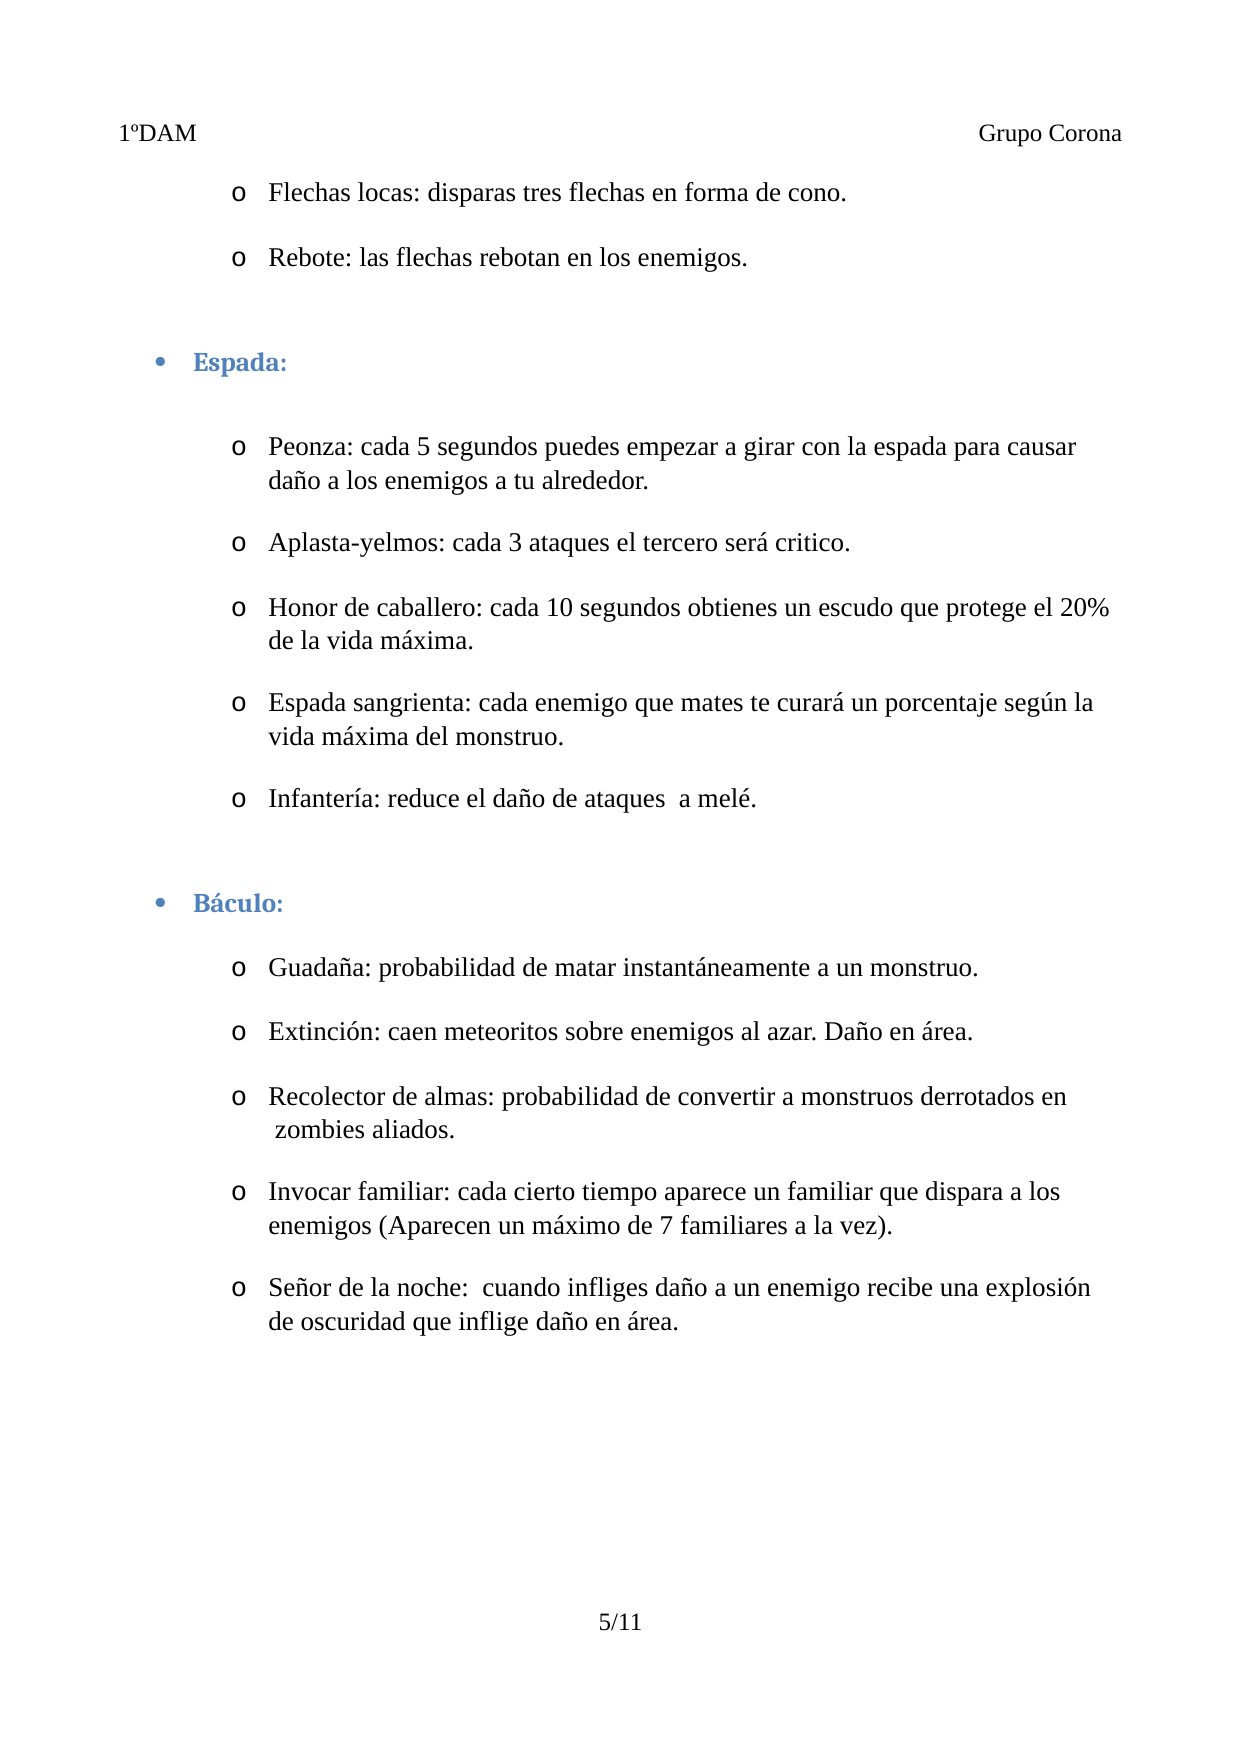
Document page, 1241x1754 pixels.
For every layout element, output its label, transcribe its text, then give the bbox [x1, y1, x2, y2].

list Honor de caballero: cada 10 segundos obtienes un escudo que protege el 20% de la vida máxima. [231, 591, 1122, 655]
subtitle Báculo: [156, 888, 1122, 919]
list Aplasta-yelmos: cada 3 ataques el tercero será critico. [231, 526, 1122, 559]
list Recolector de almas: probabilidad de convertir a monstruos derrotados en [231, 1080, 1122, 1113]
list Extinción: caen meteoritos sobre enemigos al azar. Daño en área. [231, 1015, 1122, 1049]
subtitle Espada: [156, 347, 1122, 378]
list Señor de la noche: cuando infliges daño a un enemigo recibe una explosión de oscuridad que inflige daño en área. [231, 1271, 1122, 1336]
list Flechas locas: disparas tres flechas en forma de cono. [231, 176, 1122, 210]
list Guadaña: probabilidad de matar instantáneamente a un monstruo. [231, 951, 1122, 984]
list zombies aliados. [231, 1113, 1122, 1144]
list Infantería: reduce el daño de ataques a melé. [231, 782, 1122, 816]
list Rebote: las flechas rebotan en los enemigos. [231, 241, 1122, 274]
list Peonza: cada 5 segundos puedes empezar a girar con la espada para causar daño a los enemigos a tu alrededor. [231, 430, 1122, 495]
list Espada sangrienta: cada enemigo que mates te curará un porcentaje según la vida máxima del monstruo. [231, 686, 1122, 751]
list Invocar familiar: cada cierto tiempo aparece un familiar que dispara a los enemigos (Aparecen un máximo de 7 familiares a la vez). [231, 1176, 1122, 1240]
